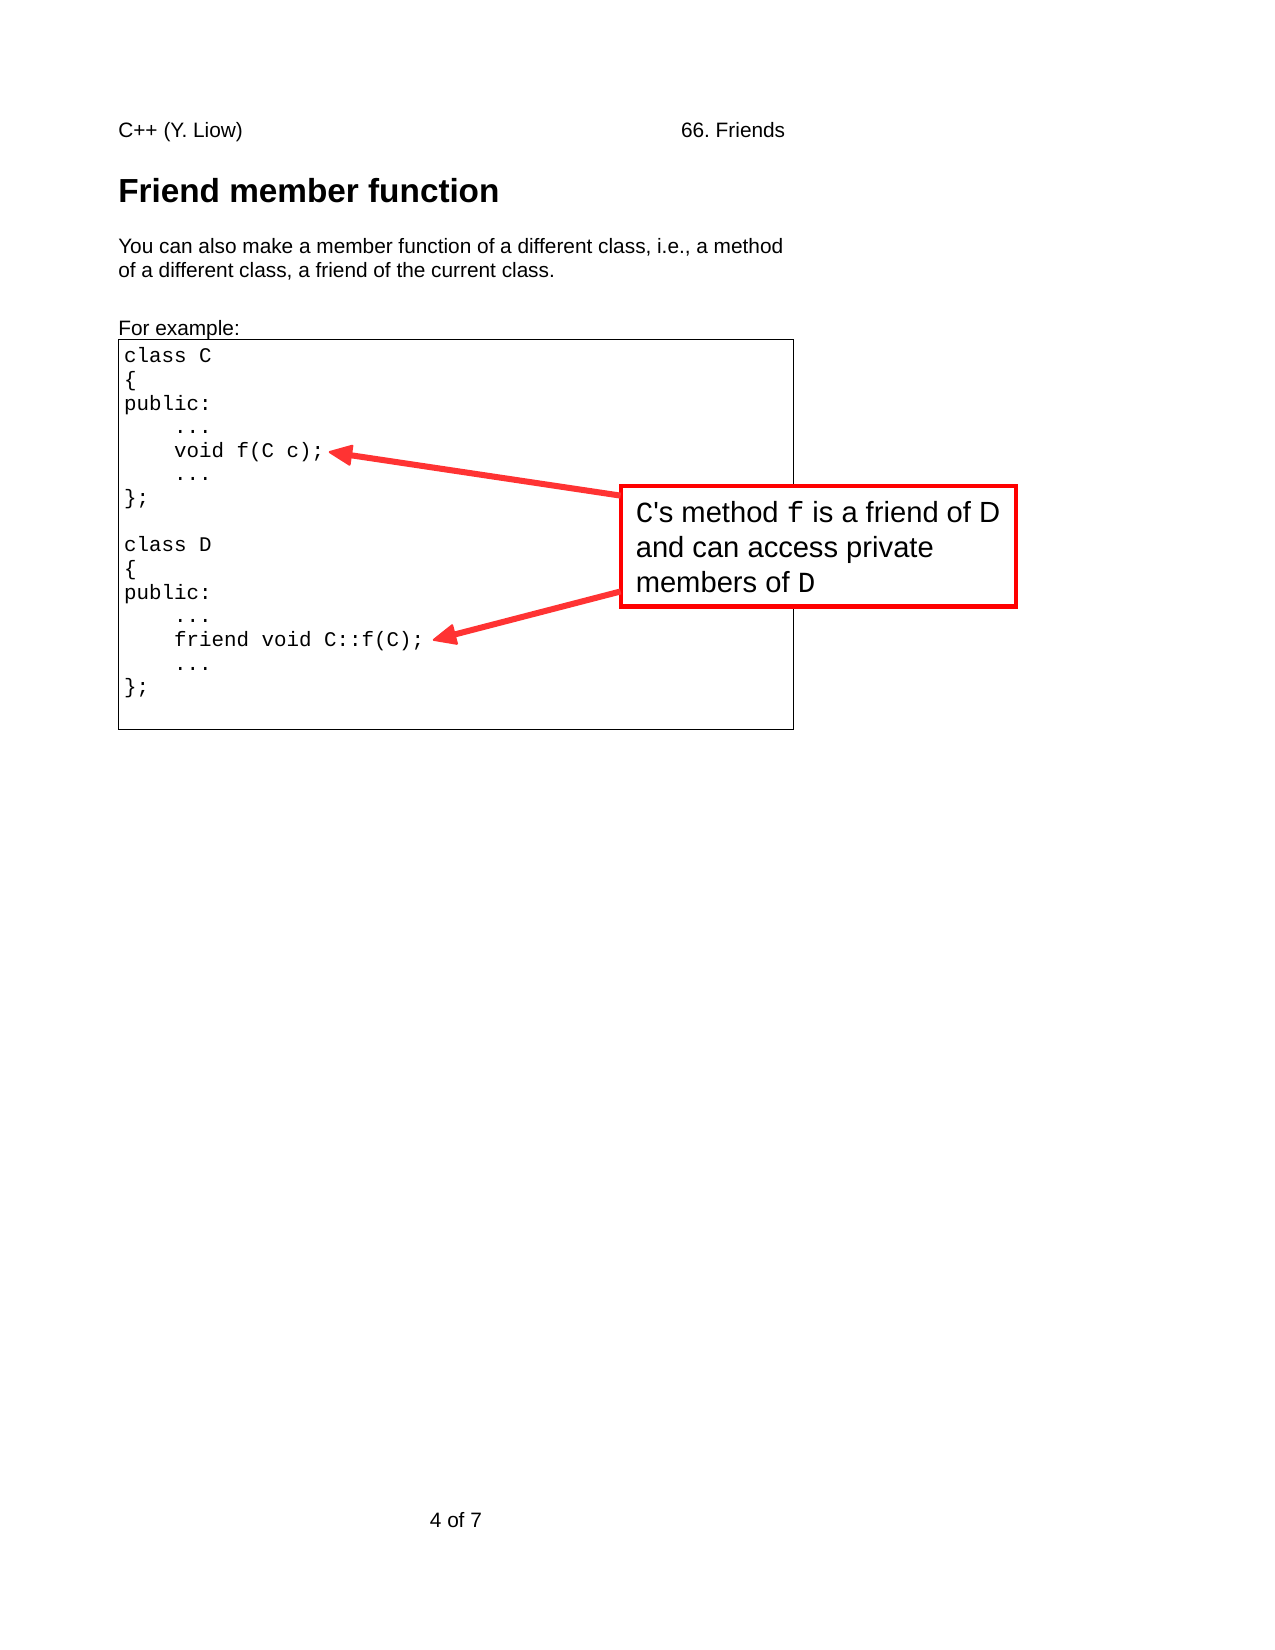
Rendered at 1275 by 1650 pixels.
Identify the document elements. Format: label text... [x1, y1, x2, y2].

text Friend member function [118, 172, 793, 210]
text You can also make a member function of a different class, i.e., a method of a different class, a friend of the current class. [118, 234, 793, 282]
table_header class C { public: ... void f(C c); ... }; class D { public: ... friend void C::f(C); ... }; [119, 340, 793, 729]
text For example: [118, 315, 793, 339]
